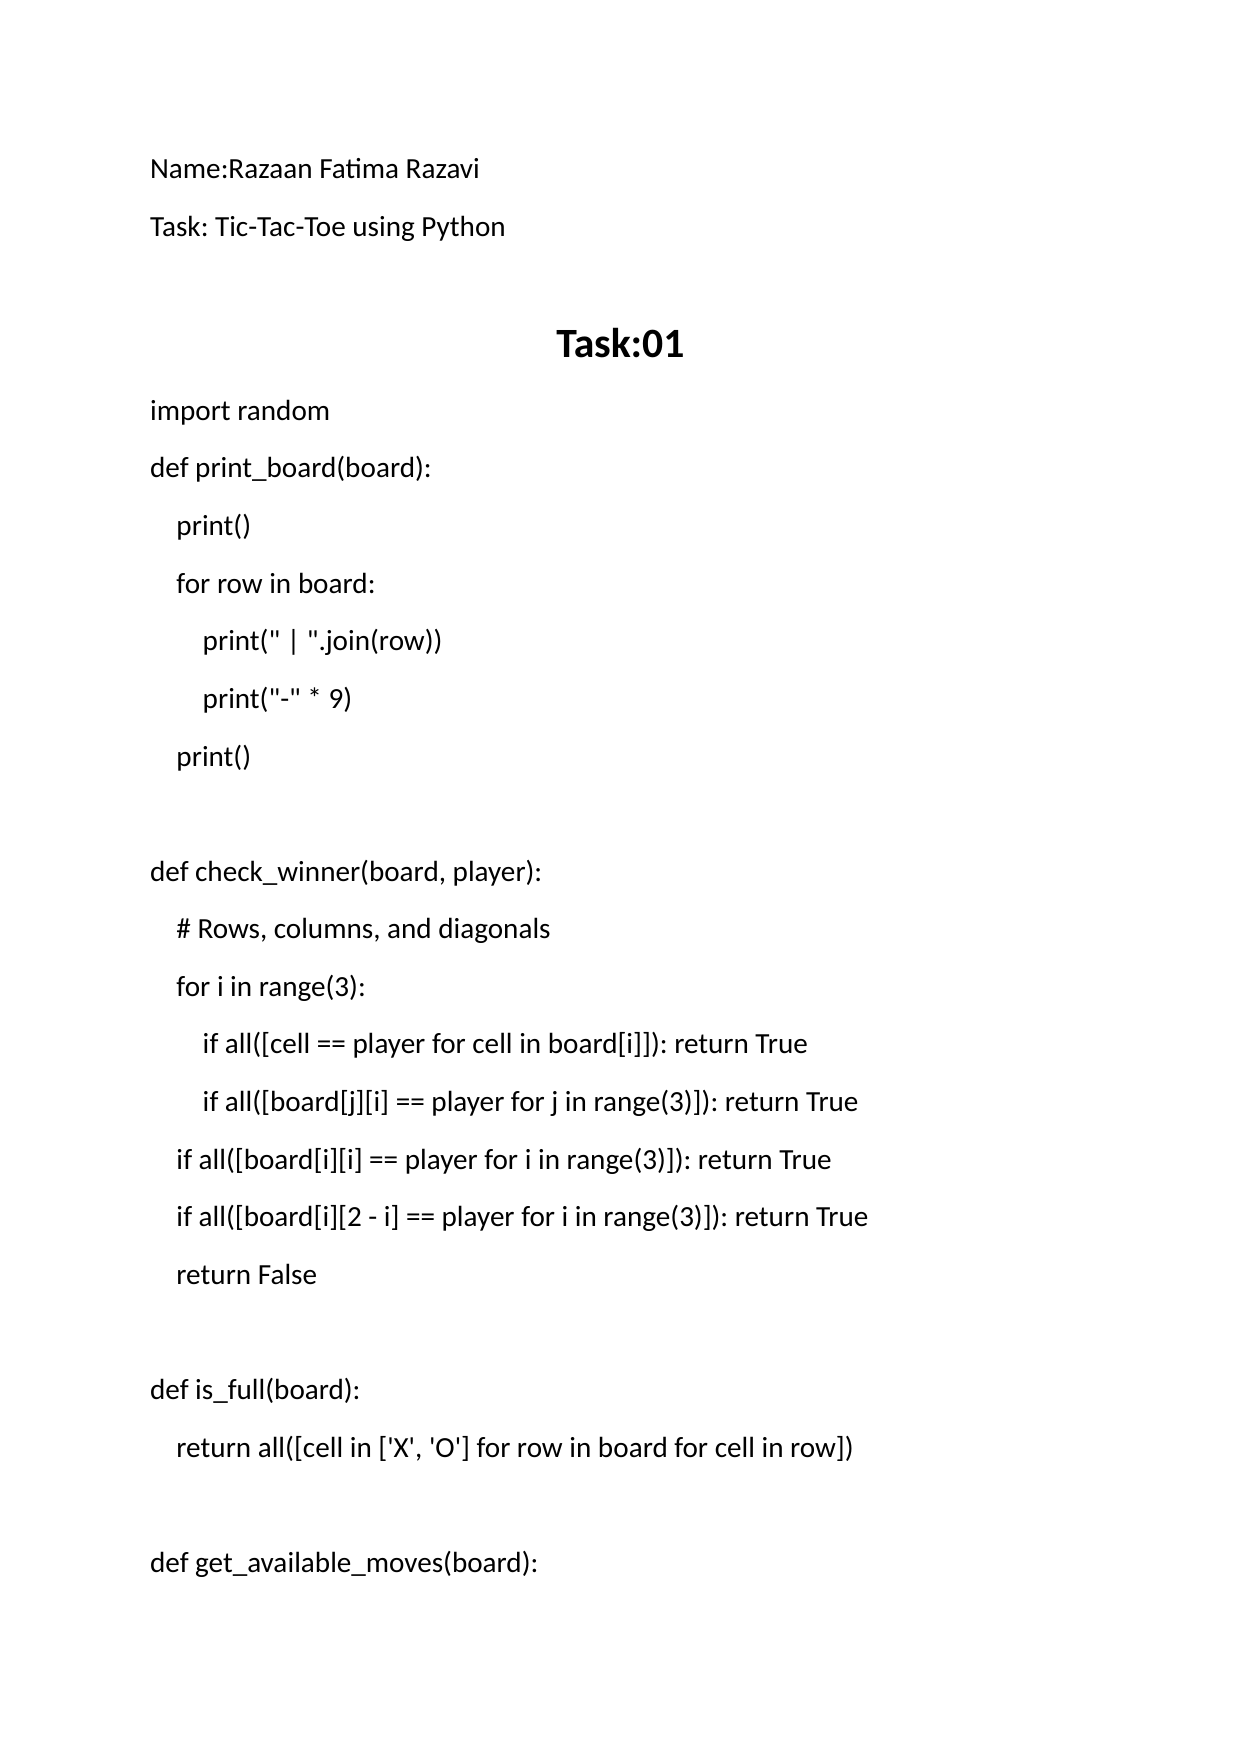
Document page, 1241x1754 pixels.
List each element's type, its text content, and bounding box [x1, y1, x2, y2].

text if all([board[j][i] == player for j in range(3)]): return True [150, 1083, 1090, 1119]
text def print_board(board): [150, 449, 1090, 485]
text Name:Razaan Fatima Razavi [150, 150, 1090, 186]
text return all([cell in ['X', 'O'] for row in board for cell in row]) [150, 1429, 1090, 1464]
text def check_winner(board, player): [150, 853, 1090, 888]
text print("-" * 9) [150, 680, 1090, 716]
text # Rows, columns, and diagonals [150, 910, 1090, 946]
text def is_full(board): [150, 1371, 1090, 1407]
text for row in board: [150, 565, 1090, 600]
text def get_available_moves(board): [150, 1544, 1090, 1580]
text Task:01 [150, 317, 1090, 368]
text if all([board[i][i] == player for i in range(3)]): return True [150, 1141, 1090, 1176]
text print() [150, 738, 1090, 773]
text print() [150, 507, 1090, 543]
text if all([cell == player for cell in board[i]]): return True [150, 1026, 1090, 1061]
text import random [150, 392, 1090, 428]
text Task: Tic-Tac-Toe using Python [150, 208, 1090, 243]
text for i in range(3): [150, 968, 1090, 1004]
text print(" | ".join(row)) [150, 622, 1090, 658]
text if all([board[i][2 - i] == player for i in range(3)]): return True [150, 1198, 1090, 1234]
text return False [150, 1256, 1090, 1292]
